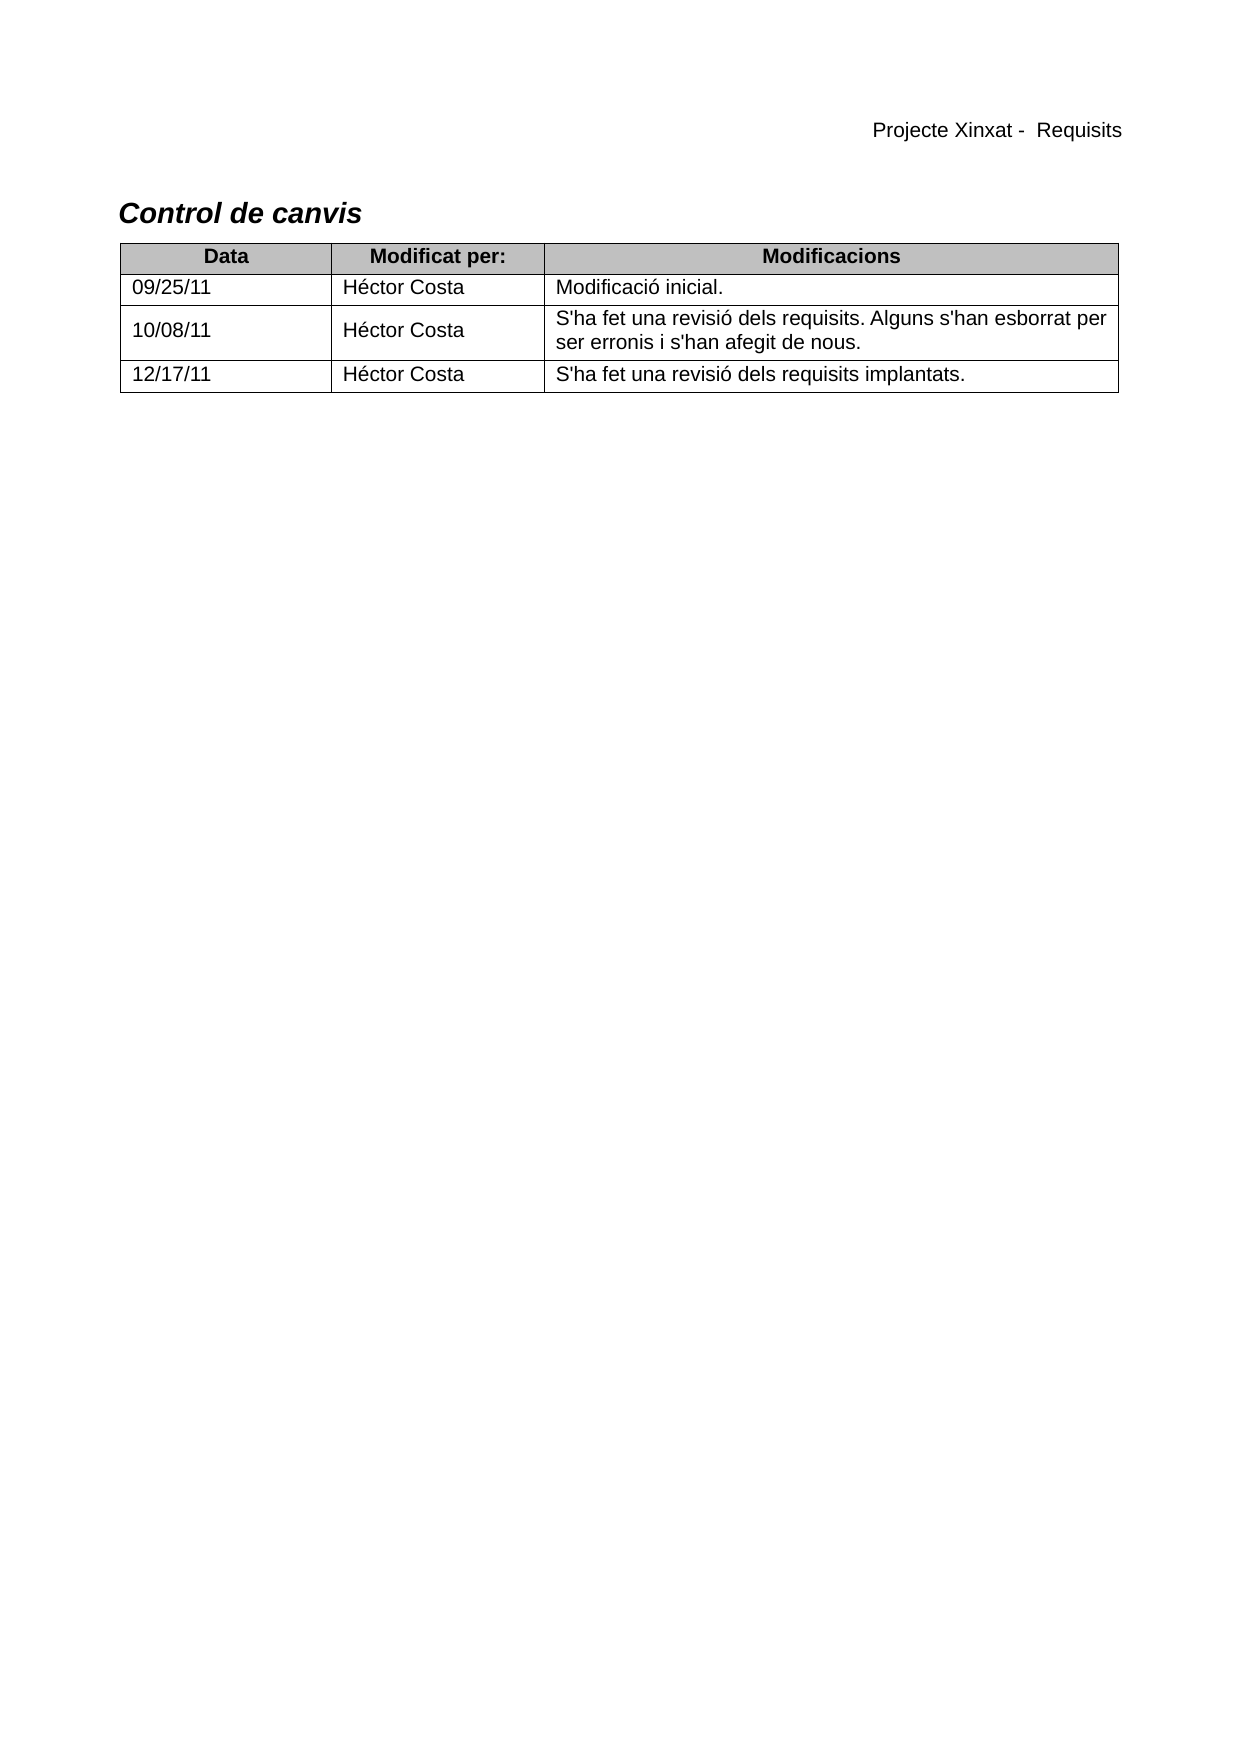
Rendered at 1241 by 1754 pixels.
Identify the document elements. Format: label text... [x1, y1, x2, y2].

table_cell Héctor Costa [332, 275, 544, 305]
table_header Modificat per: [332, 244, 544, 274]
table_header Modificacions [545, 244, 1118, 274]
table_cell S'ha fet una revisió dels requisits implantats. [545, 361, 1118, 392]
table_cell S'ha fet una revisió dels requisits. Alguns s'han esborrat per ser erronis i s'han afegit de nous. [545, 306, 1118, 360]
table_cell 08/10/11 [121, 306, 331, 360]
table_cell Héctor Costa [332, 361, 544, 392]
table_cell Modificació inicial. [545, 275, 1118, 305]
table_header Data [121, 244, 331, 274]
table_cell Héctor Costa [332, 306, 544, 360]
subtitle Control de canvis [118, 197, 1122, 230]
table_cell 25/09/11 [121, 275, 331, 305]
table_cell 17/12/11 [121, 361, 331, 392]
